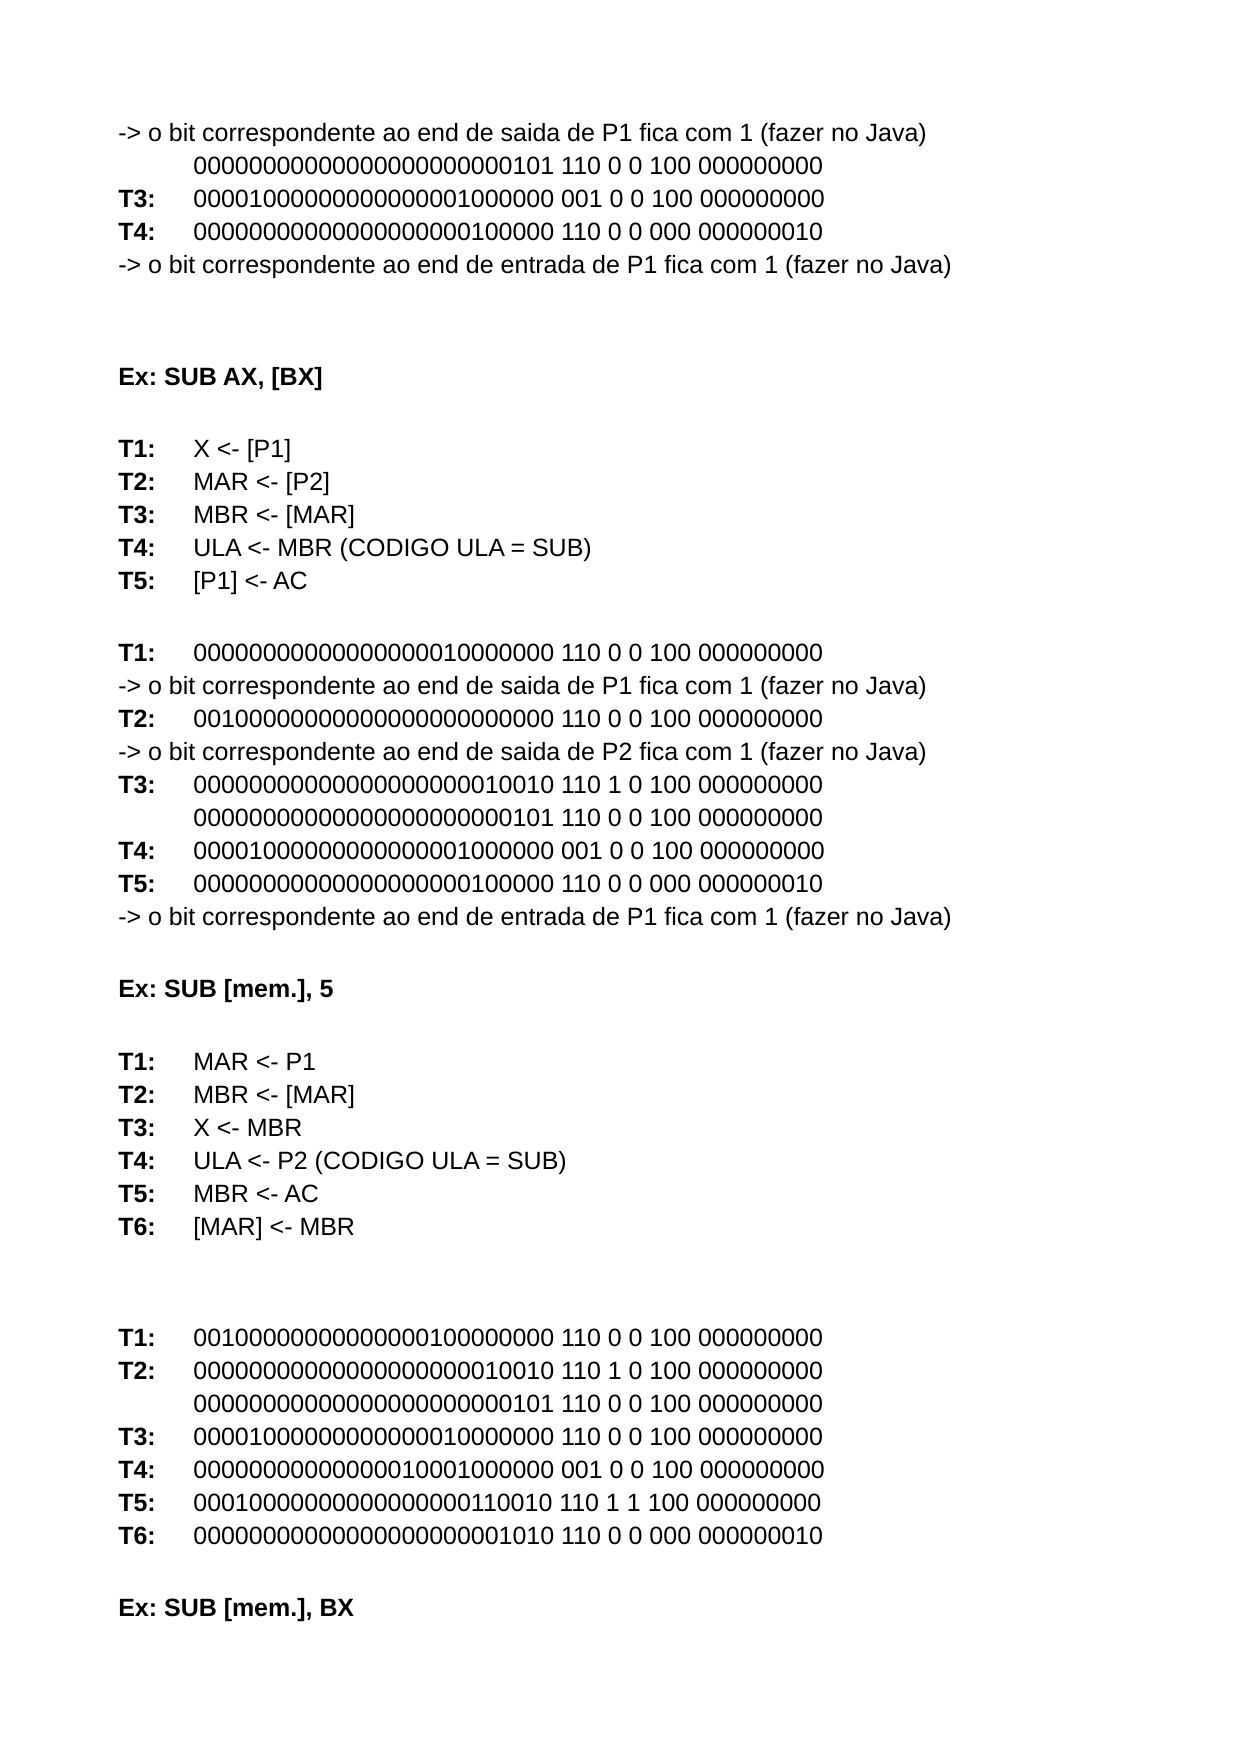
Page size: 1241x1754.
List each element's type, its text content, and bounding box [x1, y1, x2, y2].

text Ex: SUB [mem.], BX [118, 1593, 1122, 1622]
text Ex: SUB AX, [BX] [118, 362, 1122, 390]
text T4: ULA <- P2 (CODIGO ULA = SUB) [118, 1146, 1122, 1174]
text -> o bit correspondente ao end de saida de P1 fica com 1 (fazer no Java) [118, 671, 1122, 700]
text T6: 00000000000000000000001010 110 0 0 000 000000010 [118, 1521, 1122, 1550]
text Ex: SUB [mem.], 5 [118, 974, 1122, 1003]
text 00000000000000000000000101 110 0 0 100 000000000 [118, 151, 1122, 180]
text 00000000000000000000000101 110 0 0 100 000000000 [118, 1389, 1122, 1418]
text T5: [P1] <- AC [118, 566, 1122, 594]
text T5: MBR <- AC [118, 1179, 1122, 1207]
text T1: 00100000000000000100000000 110 0 0 100 000000000 [118, 1323, 1122, 1352]
text T2: 00100000000000000000000000 110 0 0 100 000000000 [118, 704, 1122, 733]
text -> o bit correspondente ao end de saida de P1 fica com 1 (fazer no Java) [118, 118, 1122, 147]
text T3: 00001000000000000001000000 001 0 0 100 000000000 [118, 184, 1122, 213]
text T5: 00010000000000000000110010 110 1 1 100 000000000 [118, 1488, 1122, 1517]
text T4: ULA <- MBR (CODIGO ULA = SUB) [118, 533, 1122, 562]
text T2: MBR <- [MAR] [118, 1079, 1122, 1108]
text T1: MAR <- P1 [118, 1047, 1122, 1075]
text T1: 00000000000000000010000000 110 0 0 100 000000000 [118, 638, 1122, 667]
text T4: 00000000000000000000100000 110 0 0 000 000000010 [118, 217, 1122, 246]
text T3: X <- MBR [118, 1113, 1122, 1141]
text T4: 00001000000000000001000000 001 0 0 100 000000000 [118, 836, 1122, 865]
text T6: [MAR] <- MBR [118, 1212, 1122, 1240]
text -> o bit correspondente ao end de entrada de P1 fica com 1 (fazer no Java) [118, 902, 1122, 931]
text T1: X <- [P1] [118, 434, 1122, 462]
text T3: 00001000000000000010000000 110 0 0 100 000000000 [118, 1422, 1122, 1451]
text -> o bit correspondente ao end de entrada de P1 fica com 1 (fazer no Java) [118, 250, 1122, 279]
text 00000000000000000000000101 110 0 0 100 000000000 [118, 803, 1122, 832]
text T2: 00000000000000000000010010 110 1 0 100 000000000 [118, 1356, 1122, 1385]
text T2: MAR <- [P2] [118, 467, 1122, 496]
text T3: MBR <- [MAR] [118, 500, 1122, 528]
text T4: 00000000000000010001000000 001 0 0 100 000000000 [118, 1455, 1122, 1484]
text -> o bit correspondente ao end de saida de P2 fica com 1 (fazer no Java) [118, 737, 1122, 766]
text T5: 00000000000000000000100000 110 0 0 000 000000010 [118, 869, 1122, 898]
text T3: 00000000000000000000010010 110 1 0 100 000000000 [118, 770, 1122, 799]
